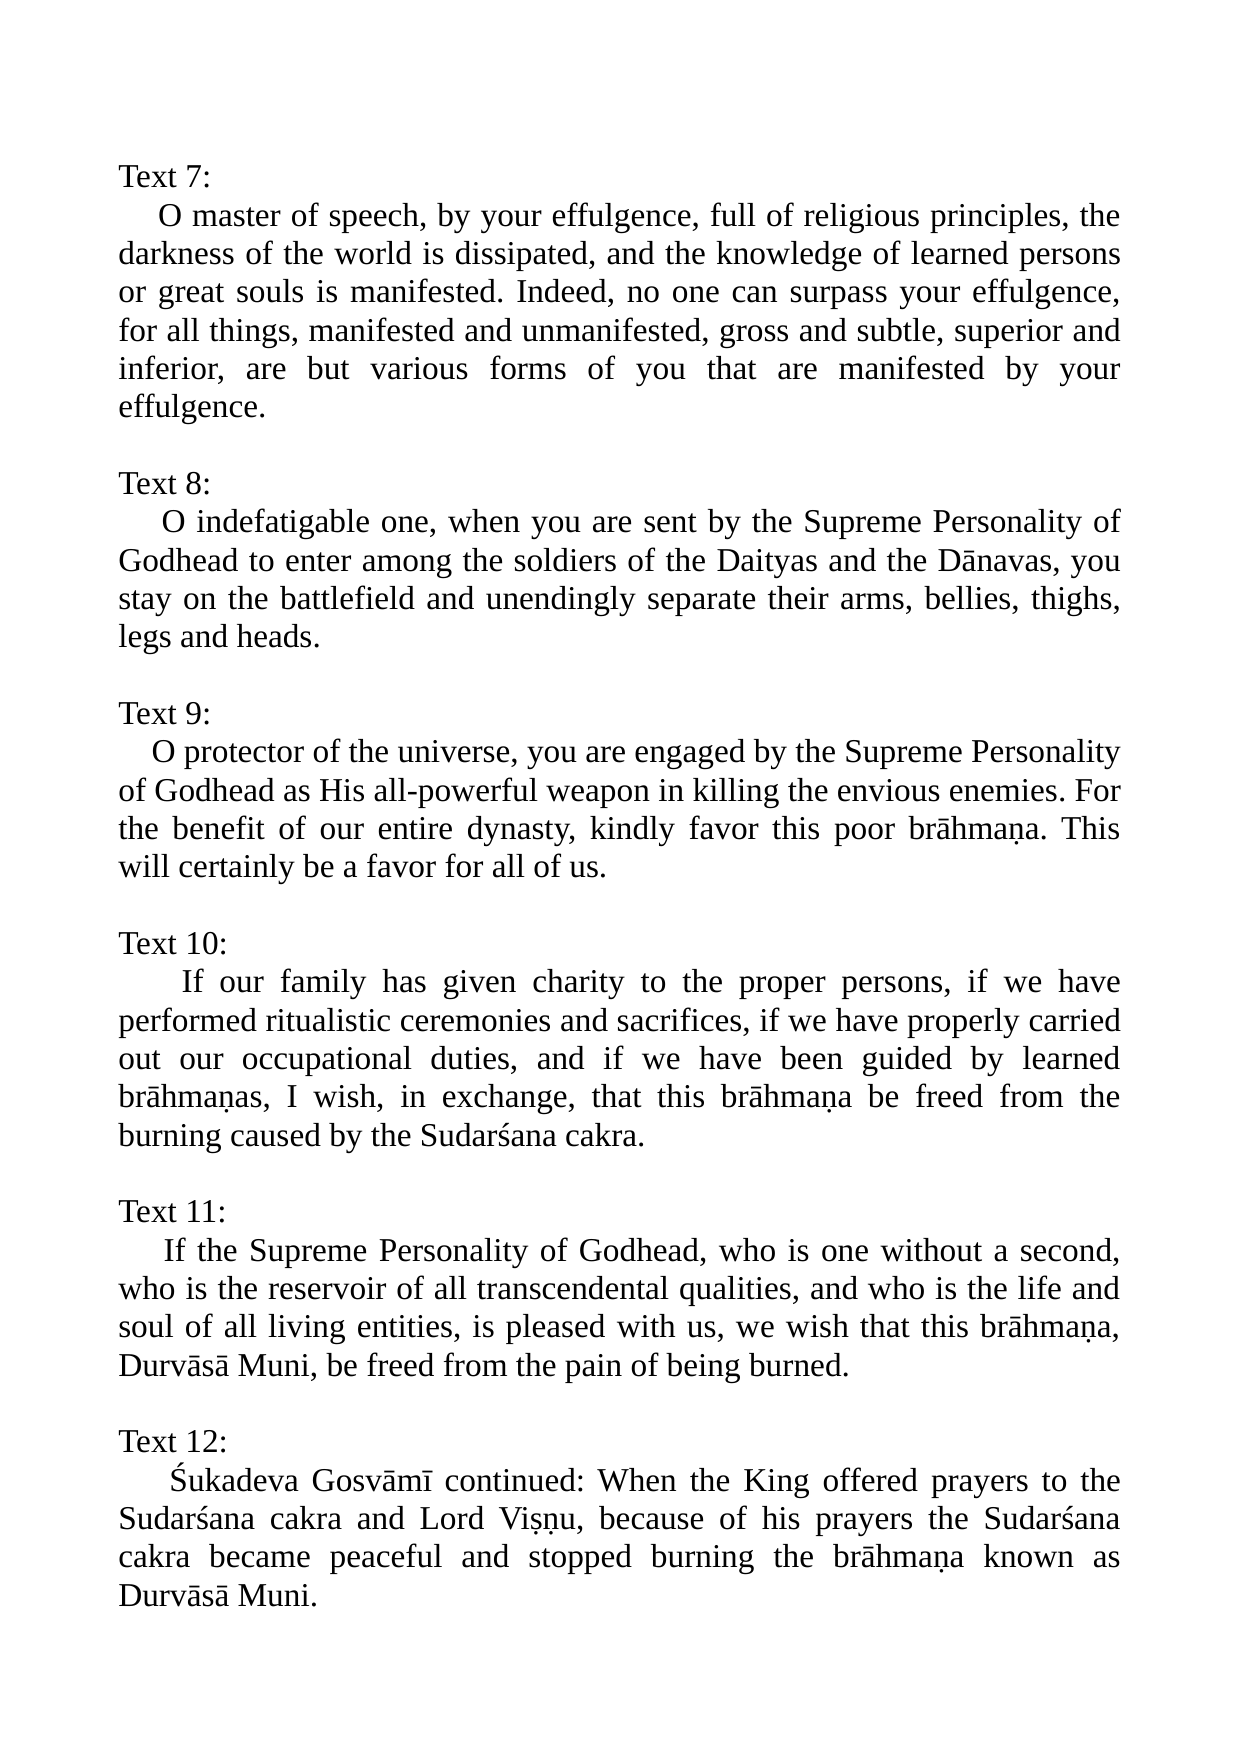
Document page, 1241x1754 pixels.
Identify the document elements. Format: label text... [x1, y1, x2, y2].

text If the Supreme Personality of Godhead, who is one without a second, who is the reservoir of all transcendental qualities, and who is the life and soul of all living entities, is pleased with us, we wish that this brāhmaṇa, Durvāsā Muni, be freed from the pain of being burned. [118, 1230, 1122, 1383]
text O protector of the universe, you are engaged by the Supreme Personality of Godhead as His all-powerful weapon in killing the envious enemies. For the benefit of our entire dynasty, kindly favor this poor brāhmaṇa. This will certainly be a favor for all of us. [118, 731, 1122, 885]
text O indefatigable one, when you are sent by the Supreme Personality of Godhead to enter among the soldiers of the Daityas and the Dānavas, you stay on the battlefield and unendingly separate their arms, bellies, thighs, legs and heads. [118, 501, 1122, 655]
text O master of speech, by your effulgence, full of religious principles, the darkness of the world is dissipated, and the knowledge of learned persons or great souls is manifested. Indeed, no one can surpass your effulgence, for all things, manifested and unmanifested, gross and subtle, superior and inferior, are but various forms of you that are manifested by your effulgence. [118, 195, 1122, 425]
text Śukadeva Gosvāmī continued: When the King offered prayers to the Sudarśana cakra and Lord Viṣṇu, because of his prayers the Sudarśana cakra became peaceful and stopped burning the brāhmaṇa known as Durvāsā Muni. [118, 1460, 1122, 1613]
text Text 9: [118, 693, 1122, 731]
text Text 8: [118, 463, 1122, 501]
text Text 11: [118, 1191, 1122, 1230]
text Text 7: [118, 156, 1122, 195]
text Text 12: [118, 1421, 1122, 1460]
text Text 10: [118, 923, 1122, 961]
text If our family has given charity to the proper persons, if we have performed ritualistic ceremonies and sacrifices, if we have properly carried out our occupational duties, and if we have been guided by learned brāhmaṇas, I wish, in exchange, that this brāhmaṇa be freed from the burning caused by the Sudarśana cakra. [118, 961, 1122, 1153]
